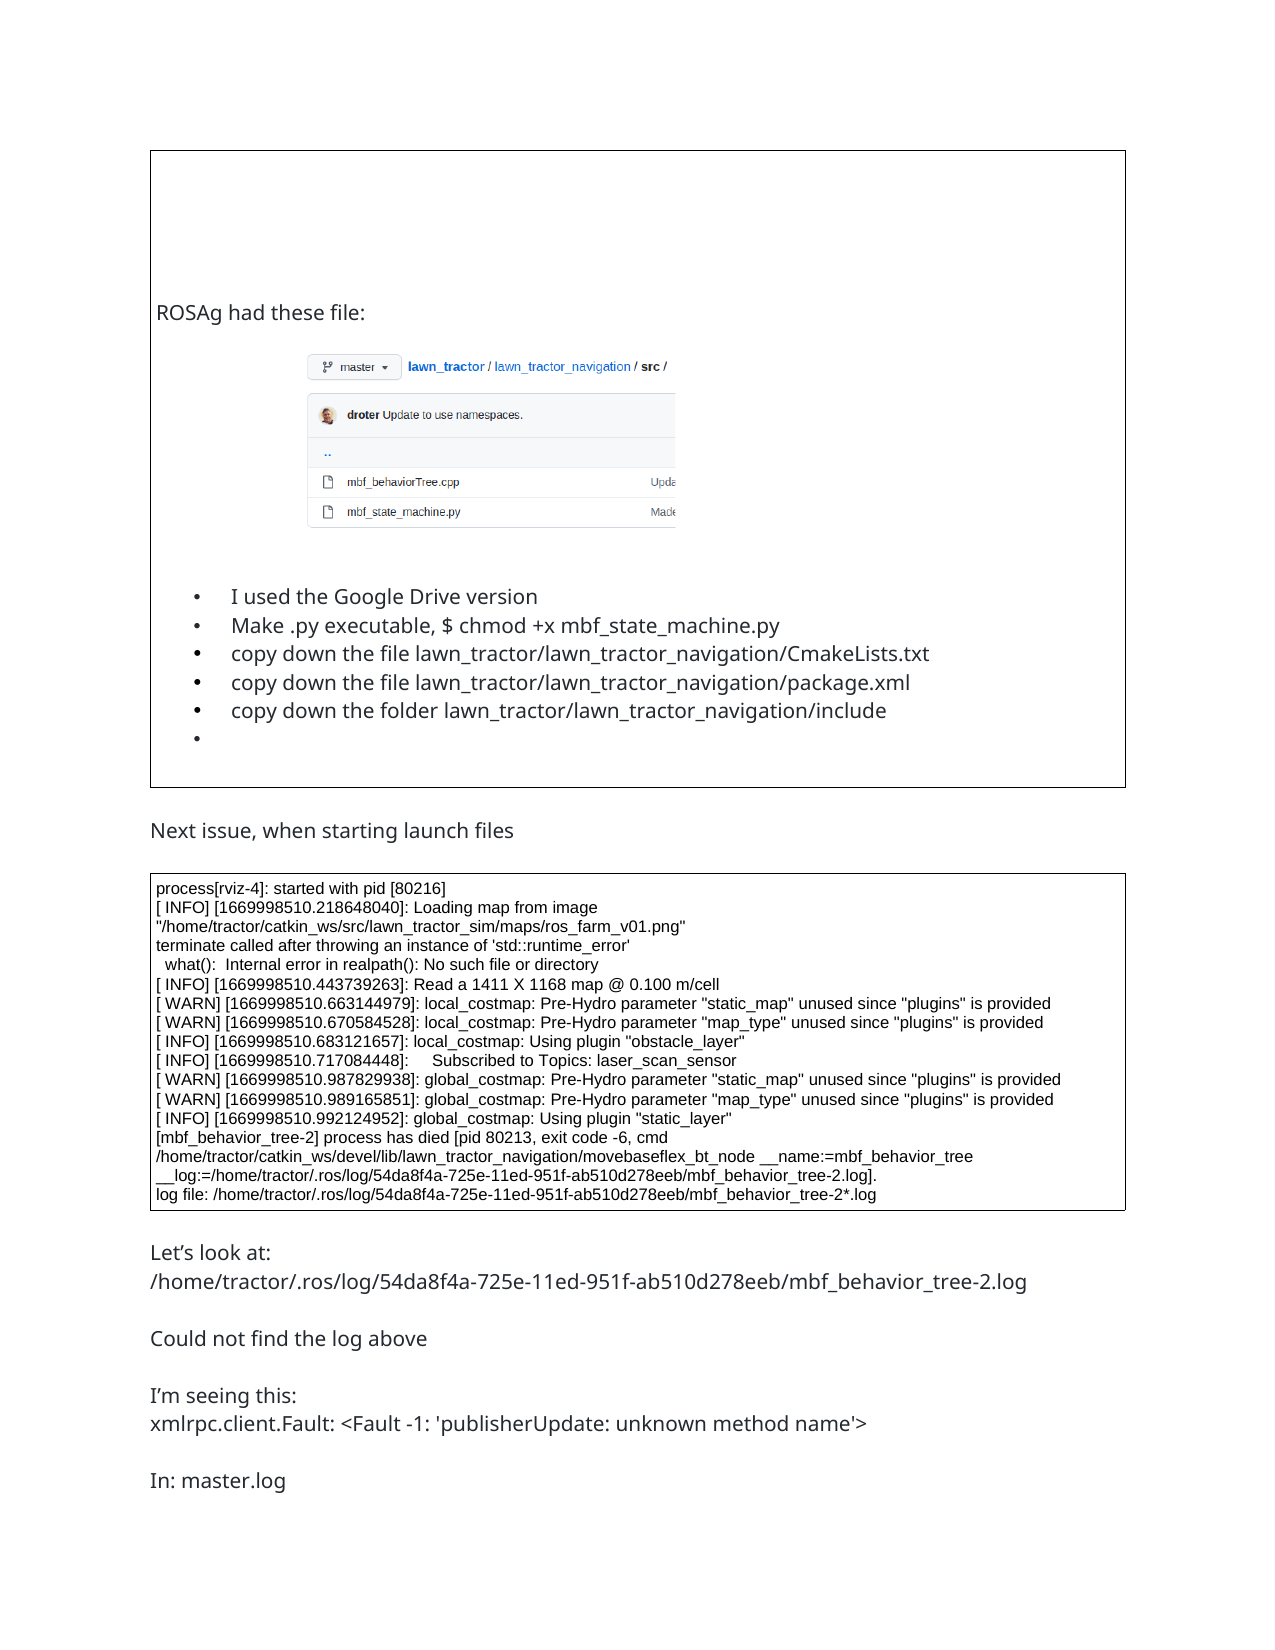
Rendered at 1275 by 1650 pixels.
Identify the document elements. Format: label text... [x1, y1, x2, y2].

text /home/tractor/.ros/log/54da8f4a-725e-11ed-951f-ab510d278eeb/mbf_behavior_tree-2.log [150, 1267, 1125, 1295]
text Let’s look at: [150, 1238, 1125, 1267]
text In: master.log [150, 1466, 1125, 1494]
text Could not find the log above [150, 1324, 1125, 1352]
text xmlrpc.client.Fault: <Fault -1: 'publisherUpdate: unknown method name'> [150, 1409, 1125, 1438]
picture [287, 340, 676, 531]
text Next issue, when starting launch files [150, 816, 1125, 844]
table_header ROSAg had these file: I used the Google Drive version Make .py executable, $ chmod +x mbf_state_machine.py copy down the file lawn_tractor/lawn_tractor_navigation/CmakeLists.txt copy down the file lawn_tractor/lawn_tractor_navigation/package.xml copy down the folder lawn_tractor/lawn_tractor_navigation/include [151, 151, 1125, 787]
table_header process[rviz-4]: started with pid [80216] [ INFO] [1669998510.218648040]: Loading map from image "/home/tractor/catkin_ws/src/lawn_tractor_sim/maps/ros_farm_v01.png" terminate called after throwing an instance of 'std::runtime_error' what(): Internal error in realpath(): No such file or directory [ INFO] [1669998510.443739263]: Read a 1411 X 1168 map @ 0.100 m/cell [ WARN] [1669998510.663144979]: local_costmap: Pre-Hydro parameter "static_map" unused since "plugins" is provided [ WARN] [1669998510.670584528]: local_costmap: Pre-Hydro parameter "map_type" unused since "plugins" is provided [ INFO] [1669998510.683121657]: local_costmap: Using plugin "obstacle_layer" [ INFO] [1669998510.717084448]: Subscribed to Topics: laser_scan_sensor [ WARN] [1669998510.987829938]: global_costmap: Pre-Hydro parameter "static_map" unused since "plugins" is provided [ WARN] [1669998510.989165851]: global_costmap: Pre-Hydro parameter "map_type" unused since "plugins" is provided [ INFO] [1669998510.992124952]: global_costmap: Using plugin "static_layer" [mbf_behavior_tree-2] process has died [pid 80213, exit code -6, cmd /home/tractor/catkin_ws/devel/lib/lawn_tractor_navigation/movebaseflex_bt_node __name:=mbf_behavior_tree __log:=/home/tractor/.ros/log/54da8f4a-725e-11ed-951f-ab510d278eeb/mbf_behavior_tree-2.log]. log file: /home/tractor/.ros/log/54da8f4a-725e-11ed-951f-ab510d278eeb/mbf_behavior_tree-2*.log [151, 874, 1125, 1210]
text I’m seeing this: [150, 1381, 1125, 1409]
